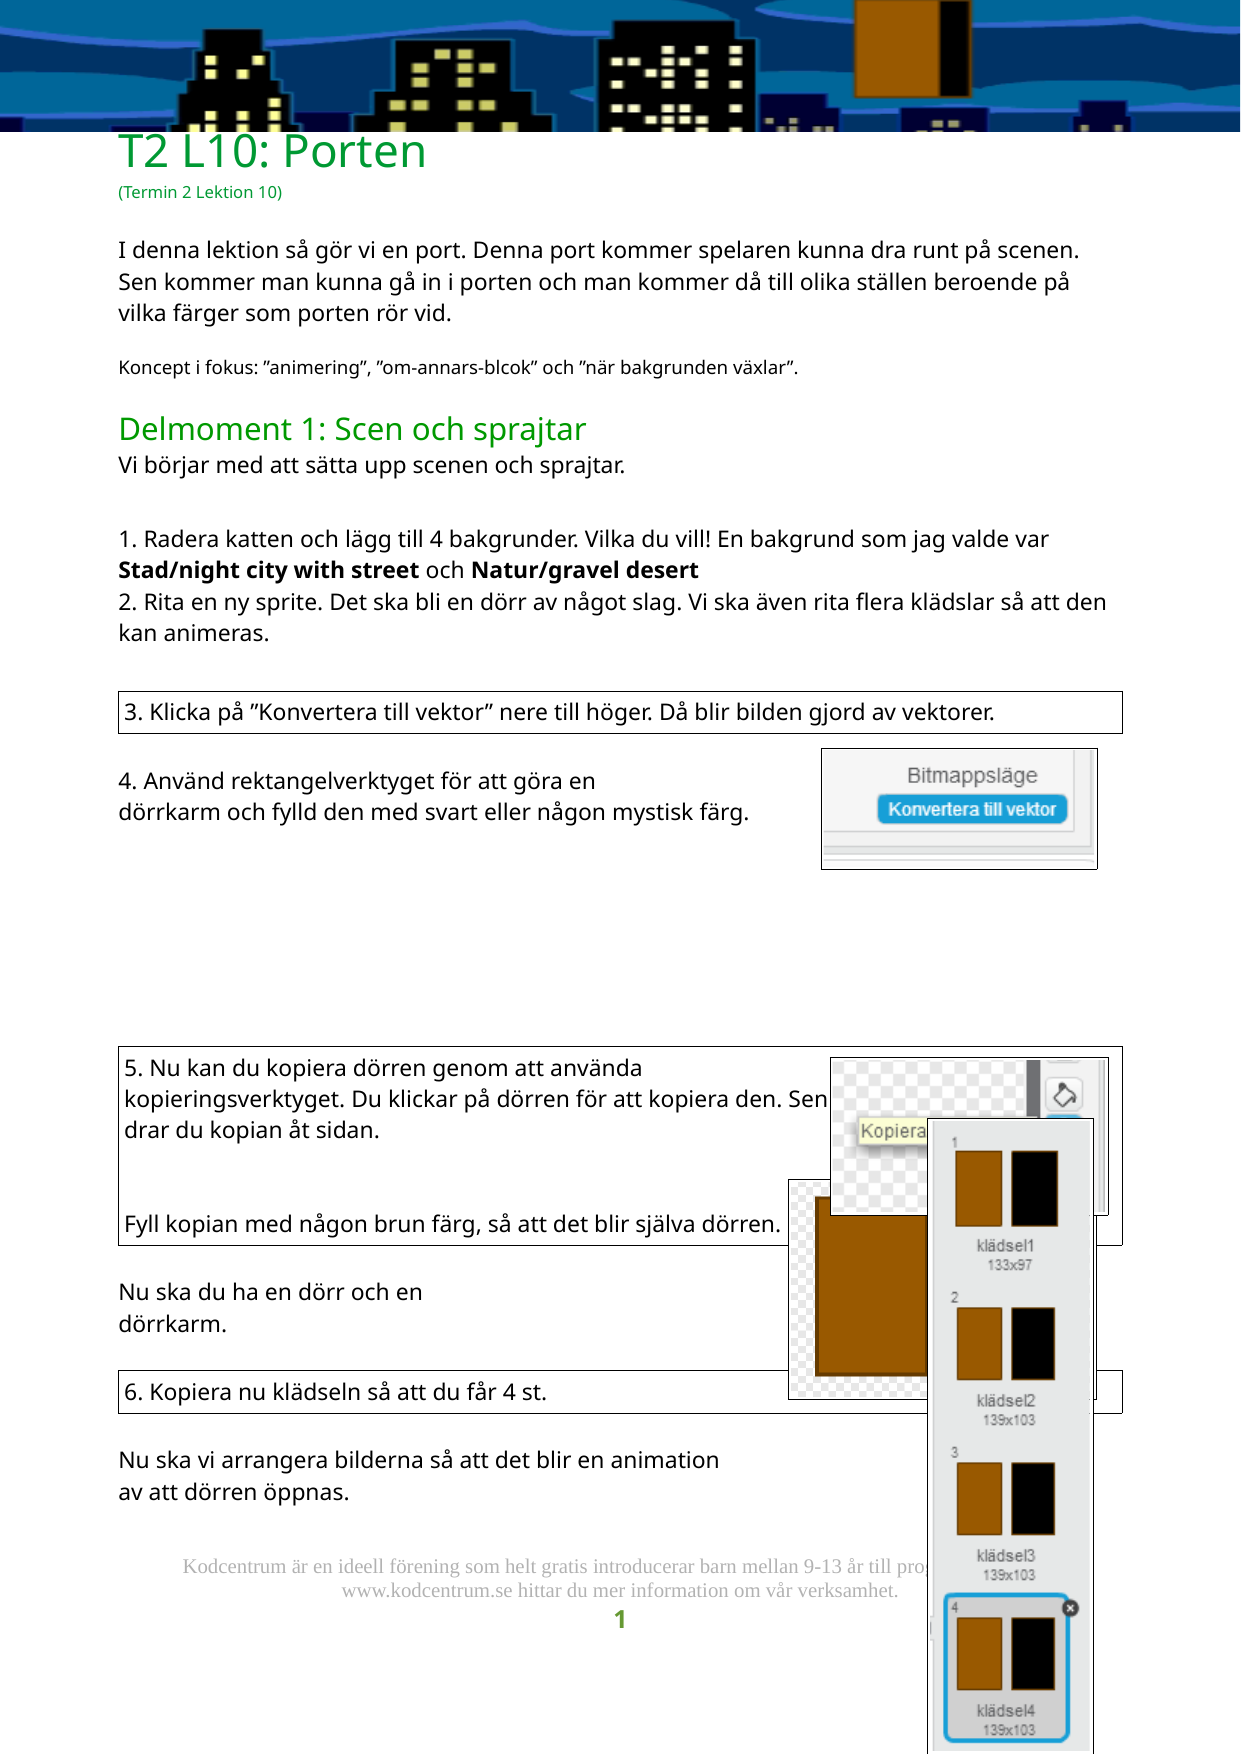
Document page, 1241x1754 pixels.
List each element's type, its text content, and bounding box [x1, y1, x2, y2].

table_header 5. Nu kan du kopiera dörren genom att använda kopieringsverktyget. Du klickar på dörren för att kopiera den. Sen drar du kopian åt sidan. Fyll kopian med någon brun färg, så att det blir själva dörren. [119, 1047, 1122, 1245]
picture [823, 750, 1095, 867]
picture [832, 1060, 1105, 1212]
text (Termin 2 Lektion 10) [118, 181, 1122, 203]
text Nu ska du ha en dörr och en [118, 1276, 788, 1308]
text I denna lektion så gör vi en port. Denna port kommer spelaren kunna dra runt på scenen. Sen kommer man kunna gå in i porten och man kommer då till olika ställen beroende på vilka färger som porten rör vid. [118, 234, 1122, 328]
text Vi börjar med att sätta upp scenen och sprajtar. [118, 449, 1122, 480]
text dörrkarm. [1097, 1308, 1122, 1339]
picture [791, 1182, 927, 1397]
text 4. Använd rektangelverktyget för att göra en [118, 765, 821, 796]
text 2. Rita en ny sprite. Det ska bli en dörr av något slag. Vi ska även rita flera klädslar så att den kan animeras. [118, 585, 1122, 648]
picture [0, 0, 1241, 132]
table_header 3. Klicka på ”Konvertera till vektor” nere till höger. Då blir bilden gjord av vektorer. [119, 692, 1122, 733]
text 1. Radera katten och lägg till 4 bakgrunder. Vilka du vill! En bakgrund som jag valde var Stad/night city with street och Natur/gravel desert [118, 523, 1122, 585]
text T2 L10: Porten [118, 132, 1122, 181]
text dörrkarm. [928, 1119, 1093, 1754]
text [1097, 1276, 1122, 1308]
text dörrkarm och fylld den med svart eller någon mystisk färg. [118, 796, 821, 827]
text Koncept i fokus: ”animering”, ”om-annars-blcok” och ”när bakgrunden växlar”. [118, 354, 1122, 380]
table_header [1094, 1371, 1122, 1413]
text Delmoment 1: Scen och sprajtar [118, 406, 1122, 449]
text av att dörren öppnas. [118, 1476, 927, 1507]
picture [930, 1121, 1090, 1751]
table_header 6. Kopiera nu klädseln så att du får 4 st. [119, 1371, 927, 1413]
text Nu ska vi arrangera bilderna så att det blir en animation [118, 1444, 927, 1476]
text dörrkarm. [118, 1308, 788, 1339]
text [1094, 1476, 1122, 1507]
